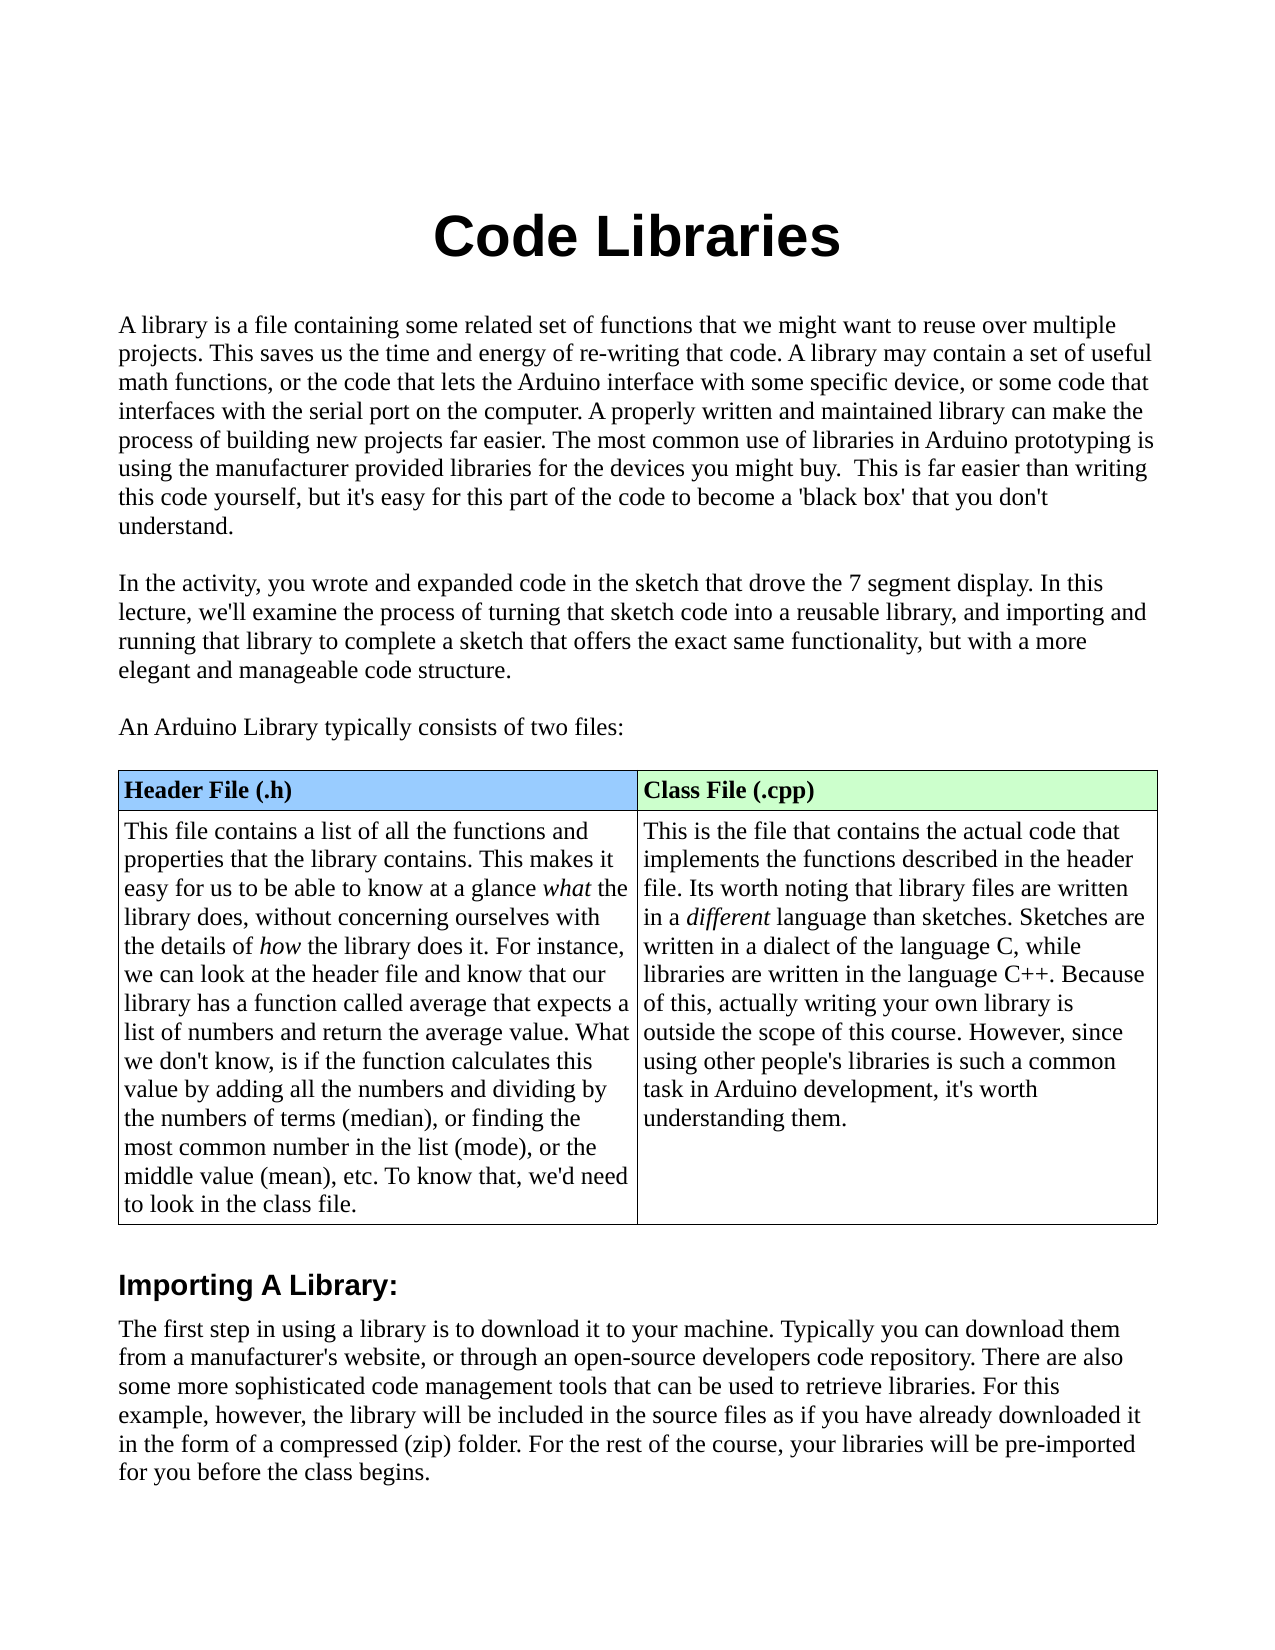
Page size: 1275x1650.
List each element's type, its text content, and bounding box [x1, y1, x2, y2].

text The first step in using a library is to download it to your machine. Typically you can download them from a manufacturer's website, or through an open-source developers code repository. There are also some more sophisticated code management tools that can be used to retrieve libraries. For this example, however, the library will be included in the source files as if you have already downloaded it in the form of a compressed (zip) folder. For the rest of the course, your libraries will be pre-imported for you before the class begins. [118, 1314, 1157, 1515]
subtitle Importing A Library: [118, 1267, 1157, 1301]
table_cell This is the file that contains the actual code that implements the functions described in the header file. Its worth noting that library files are written in a different language than sketches. Sketches are written in a dialect of the language C, while libraries are written in the language C++. Because of this, actually writing your own library is outside the scope of this course. However, since using other people's libraries is such a common task in Arduino development, it's worth understanding them. [638, 811, 1157, 1224]
table_header Class File (.cpp) [638, 771, 1157, 810]
table_header Header File (.h) [119, 771, 637, 810]
text A library is a file containing some related set of functions that we might want to reuse over multiple projects. This saves us the time and energy of re-writing that code. A library may contain a set of useful math functions, or the code that lets the Arduino interface with some specific device, or some code that interfaces with the serial port on the computer. A properly written and maintained library can make the process of building new projects far easier. The most common use of libraries in Arduino prototyping is using the manufacturer provided libraries for the devices you might buy. This is far easier than writing this code yourself, but it's easy for this part of the code to become a 'black box' that you don't understand. In the activity, you wrote and expanded code in the sketch that drove the 7 segment display. In this lecture, we'll examine the process of turning that sketch code into a reusable library, and importing and running that library to complete a sketch that offers the exact same functionality, but with a more elegant and manageable code structure. An Arduino Library typically consists of two files: [118, 281, 1157, 770]
table_cell This file contains a list of all the functions and properties that the library contains. This makes it easy for us to be able to know at a glance what the library does, without concerning ourselves with the details of how the library does it. For instance, we can look at the header file and know that our library has a function called average that expects a list of numbers and return the average value. What we don't know, is if the function calculates this value by adding all the numbers and dividing by the numbers of terms (median), or finding the most common number in the list (mode), or the middle value (mean), etc. To know that, we'd need to look in the class file. [119, 811, 637, 1224]
title Code Libraries [118, 201, 1157, 268]
